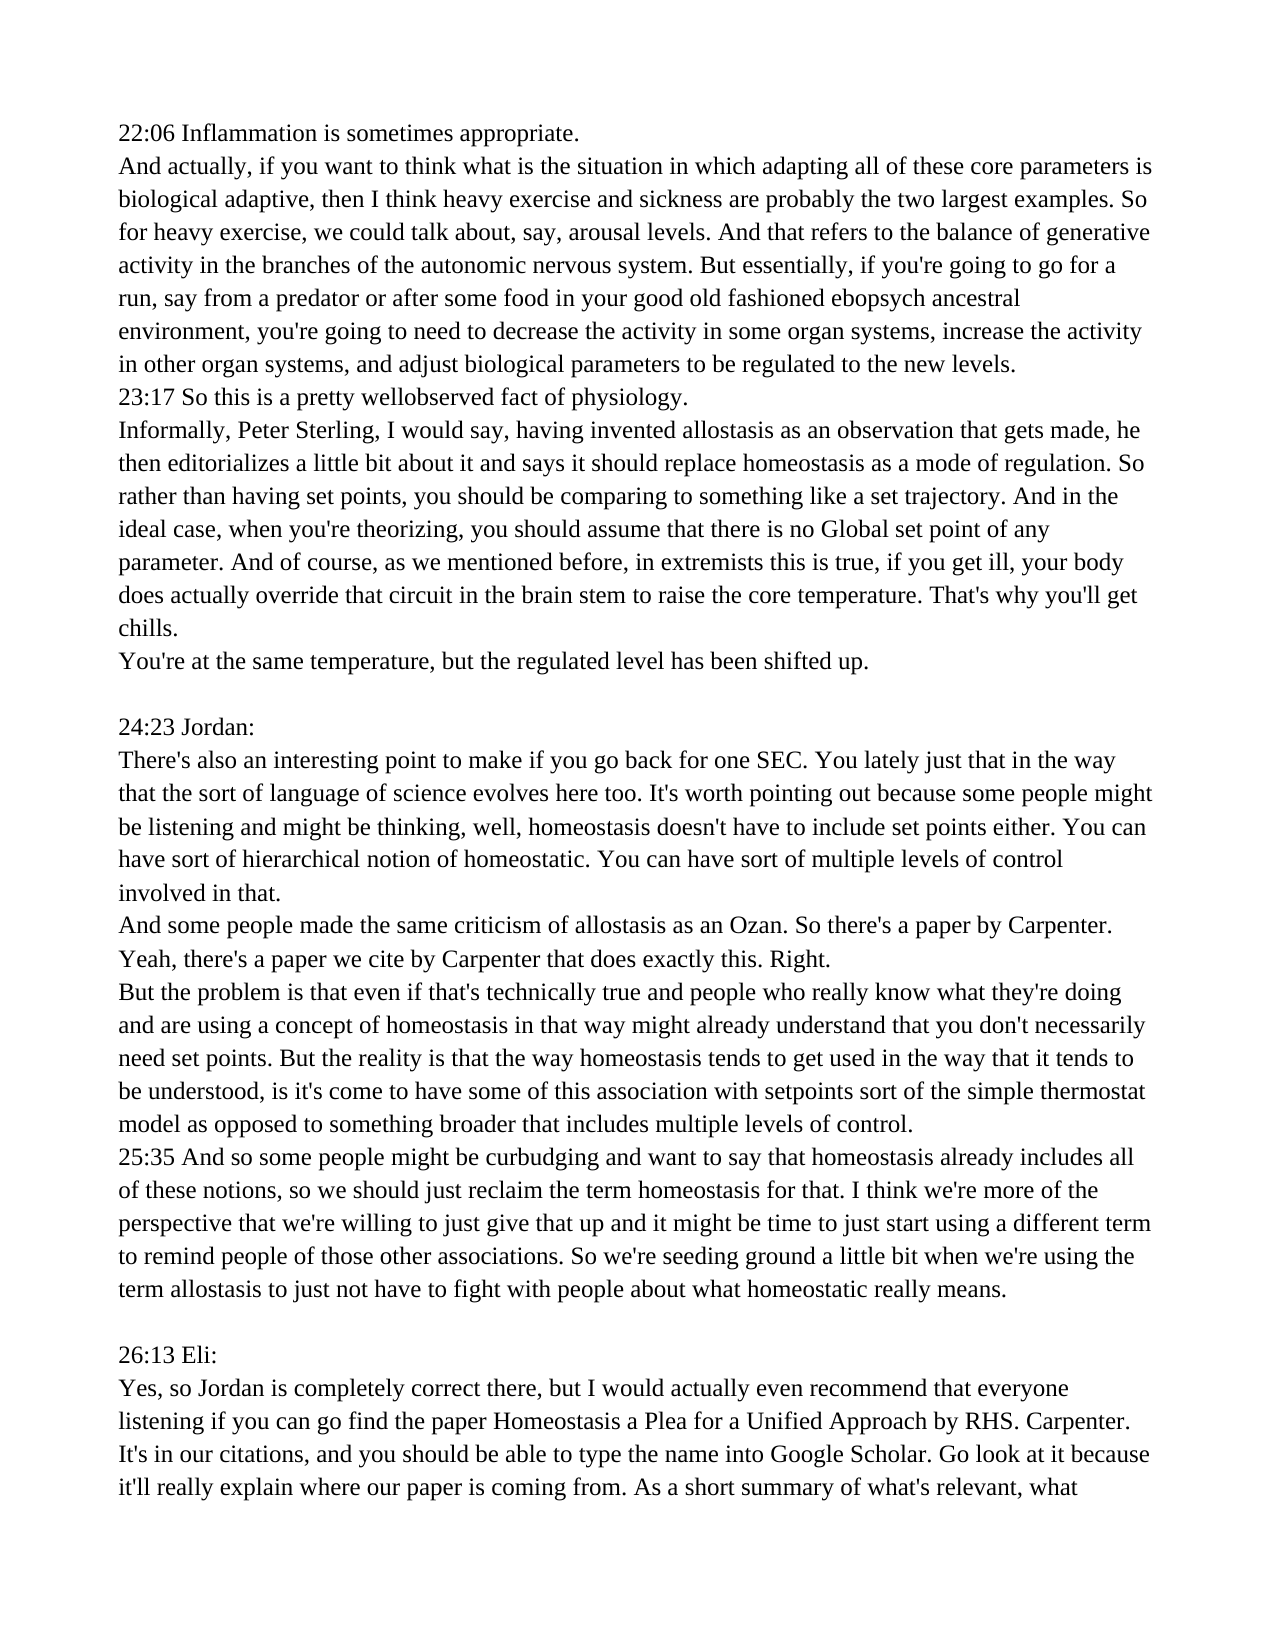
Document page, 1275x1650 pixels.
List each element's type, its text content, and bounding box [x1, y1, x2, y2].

text 23:17 So this is a pretty wellobserved fact of physiology. [118, 382, 1157, 411]
text There's also an interesting point to make if you go back for one SEC. You lately just that in the way that the sort of language of science evolves here too. It's worth pointing out because some people might be listening and might be thinking, well, homeostasis doesn't have to include set points either. You can have sort of hierarchical notion of homeostatic. You can have sort of multiple levels of control involved in that. [118, 746, 1157, 906]
text Yes, so Jordan is completely correct there, but I would actually even recommend that everyone listening if you can go find the paper Homeostasis a Plea for a Unified Approach by RHS. Carpenter. It's in our citations, and you should be able to type the name into Google Scholar. Go look at it because it'll really explain where our paper is coming from. As a short summary of what's relevant, what [118, 1373, 1157, 1501]
text But the problem is that even if that's technically true and people who really know what they're doing and are using a concept of homeostasis in that way might already understand that you don't necessarily need set points. But the reality is that the way homeostasis tends to get used in the way that it tends to be understood, is it's come to have some of this association with setpoints sort of the simple thermostat model as opposed to something broader that includes multiple levels of control. [118, 977, 1157, 1137]
text And actually, if you want to think what is the situation in which adapting all of these core parameters is biological adaptive, then I think heavy exercise and sickness are probably the two largest examples. So for heavy exercise, we could talk about, say, arousal levels. And that refers to the balance of generative activity in the branches of the autonomic nervous system. But essentially, if you're going to go for a run, say from a predator or after some food in your good old fashioned ebopsych ancestral environment, you're going to need to decrease the activity in some organ systems, increase the activity in other organ systems, and adjust biological parameters to be regulated to the new levels. [118, 151, 1157, 378]
text 24:23 Jordan: [118, 712, 1157, 741]
text 25:35 And so some people might be curbudging and want to say that homeostasis already includes all of these notions, so we should just reclaim the term homeostasis for that. I think we're more of the perspective that we're willing to just give that up and it might be time to just start using a different term to remind people of those other associations. So we're seeding ground a little bit when we're using the term allostasis to just not have to fight with people about what homeostatic really means. [118, 1142, 1157, 1303]
text Informally, Peter Sterling, I would say, having invented allostasis as an observation that gets made, he then editorializes a little bit about it and says it should replace homeostasis as a mode of regulation. So rather than having set points, you should be comparing to something like a set trajectory. And in the ideal case, when you're theorizing, you should assume that there is no Global set point of any parameter. And of course, as we mentioned before, in extremists this is true, if you get ill, your body does actually override that circuit in the brain stem to raise the core temperature. That's why you'll get chills. [118, 415, 1157, 642]
text And some people made the same criticism of allostasis as an Ozan. So there's a paper by Carpenter. Yeah, there's a paper we cite by Carpenter that does exactly this. Right. [118, 911, 1157, 972]
text 22:06 Inflammation is sometimes appropriate. [118, 118, 1157, 147]
text You're at the same temperature, but the regulated level has been shifted up. [118, 646, 1157, 675]
text 26:13 Eli: [118, 1340, 1157, 1369]
